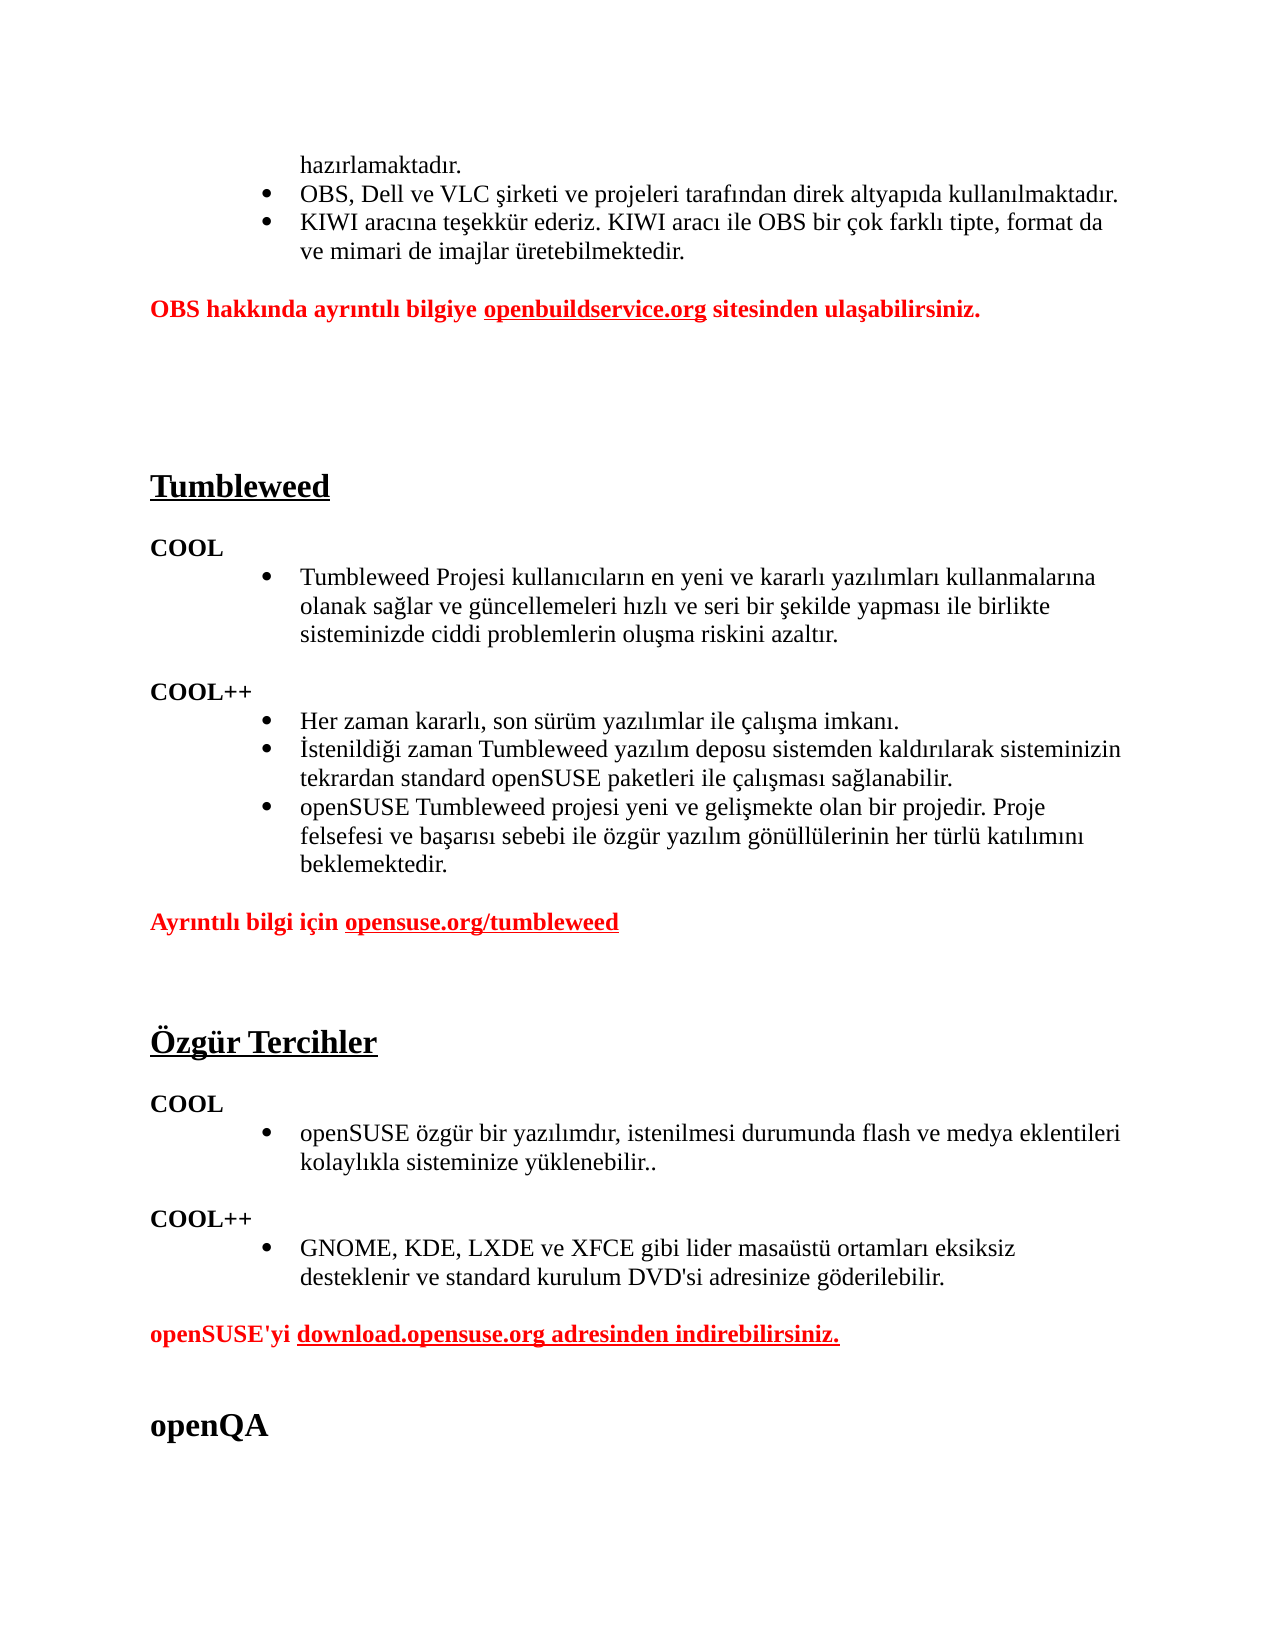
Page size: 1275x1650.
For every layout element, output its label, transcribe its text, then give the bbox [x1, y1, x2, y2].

text Ayrıntılı bilgi için opensuse.org/tumbleweed [150, 907, 1125, 936]
list OBS, Dell ve VLC şirketi ve projeleri tarafından direk altyapıda kullanılmaktadır. [262, 179, 1125, 207]
text Özgür Tercihler [150, 1022, 1125, 1060]
text Tumbleweed [150, 466, 1125, 504]
list İstenildiği zaman Tumbleweed yazılım deposu sistemden kaldırılarak sisteminizin tekrardan standard openSUSE paketleri ile çalışması sağlanabilir. [262, 734, 1125, 792]
text COOL [150, 1089, 1125, 1118]
list Her zaman kararlı, son sürüm yazılımlar ile çalışma imkanı. [262, 706, 1125, 734]
text OBS hakkında ayrıntılı bilgiye openbuildservice.org sitesinden ulaşabilirsiniz. [150, 294, 1125, 322]
list GNOME, KDE, LXDE ve XFCE gibi lider masaüstü ortamları eksiksiz desteklenir ve standard kurulum DVD'si adresinize göderilebilir. [262, 1233, 1125, 1290]
list KIWI aracına teşekkür ederiz. KIWI aracı ile OBS bir çok farklı tipte, format da ve mimari de imajlar üretebilmektedir. [262, 207, 1125, 265]
text COOL [150, 533, 1125, 562]
list Tumbleweed Projesi kullanıcıların en yeni ve kararlı yazılımları kullanmalarına olanak sağlar ve güncellemeleri hızlı ve seri bir şekilde yapması ile birlikte sisteminizde ciddi problemlerin oluşma riskini azaltır. [262, 562, 1125, 648]
text openQA [150, 1405, 1125, 1444]
text openSUSE'yi download.opensuse.org adresinden indirebilirsiniz. [150, 1319, 1125, 1348]
list build.opensuse.org servisi şu anda 6 farklı mimari üzerinde 27 Linux Dağıtımını desteklemekle beraber, 30,000'den fazla kullanıcı ile 150,000 paketi hazırlamaktadır. [262, 150, 1125, 179]
text COOL++ [150, 1204, 1125, 1233]
list openSUSE Tumbleweed projesi yeni ve gelişmekte olan bir projedir. Proje felsefesi ve başarısı sebebi ile özgür yazılım gönüllülerinin her türlü katılımını beklemektedir. [262, 792, 1125, 878]
text COOL++ [150, 677, 1125, 706]
list openSUSE özgür bir yazılımdır, istenilmesi durumunda flash ve medya eklentileri kolaylıkla sisteminize yüklenebilir.. [262, 1118, 1125, 1175]
